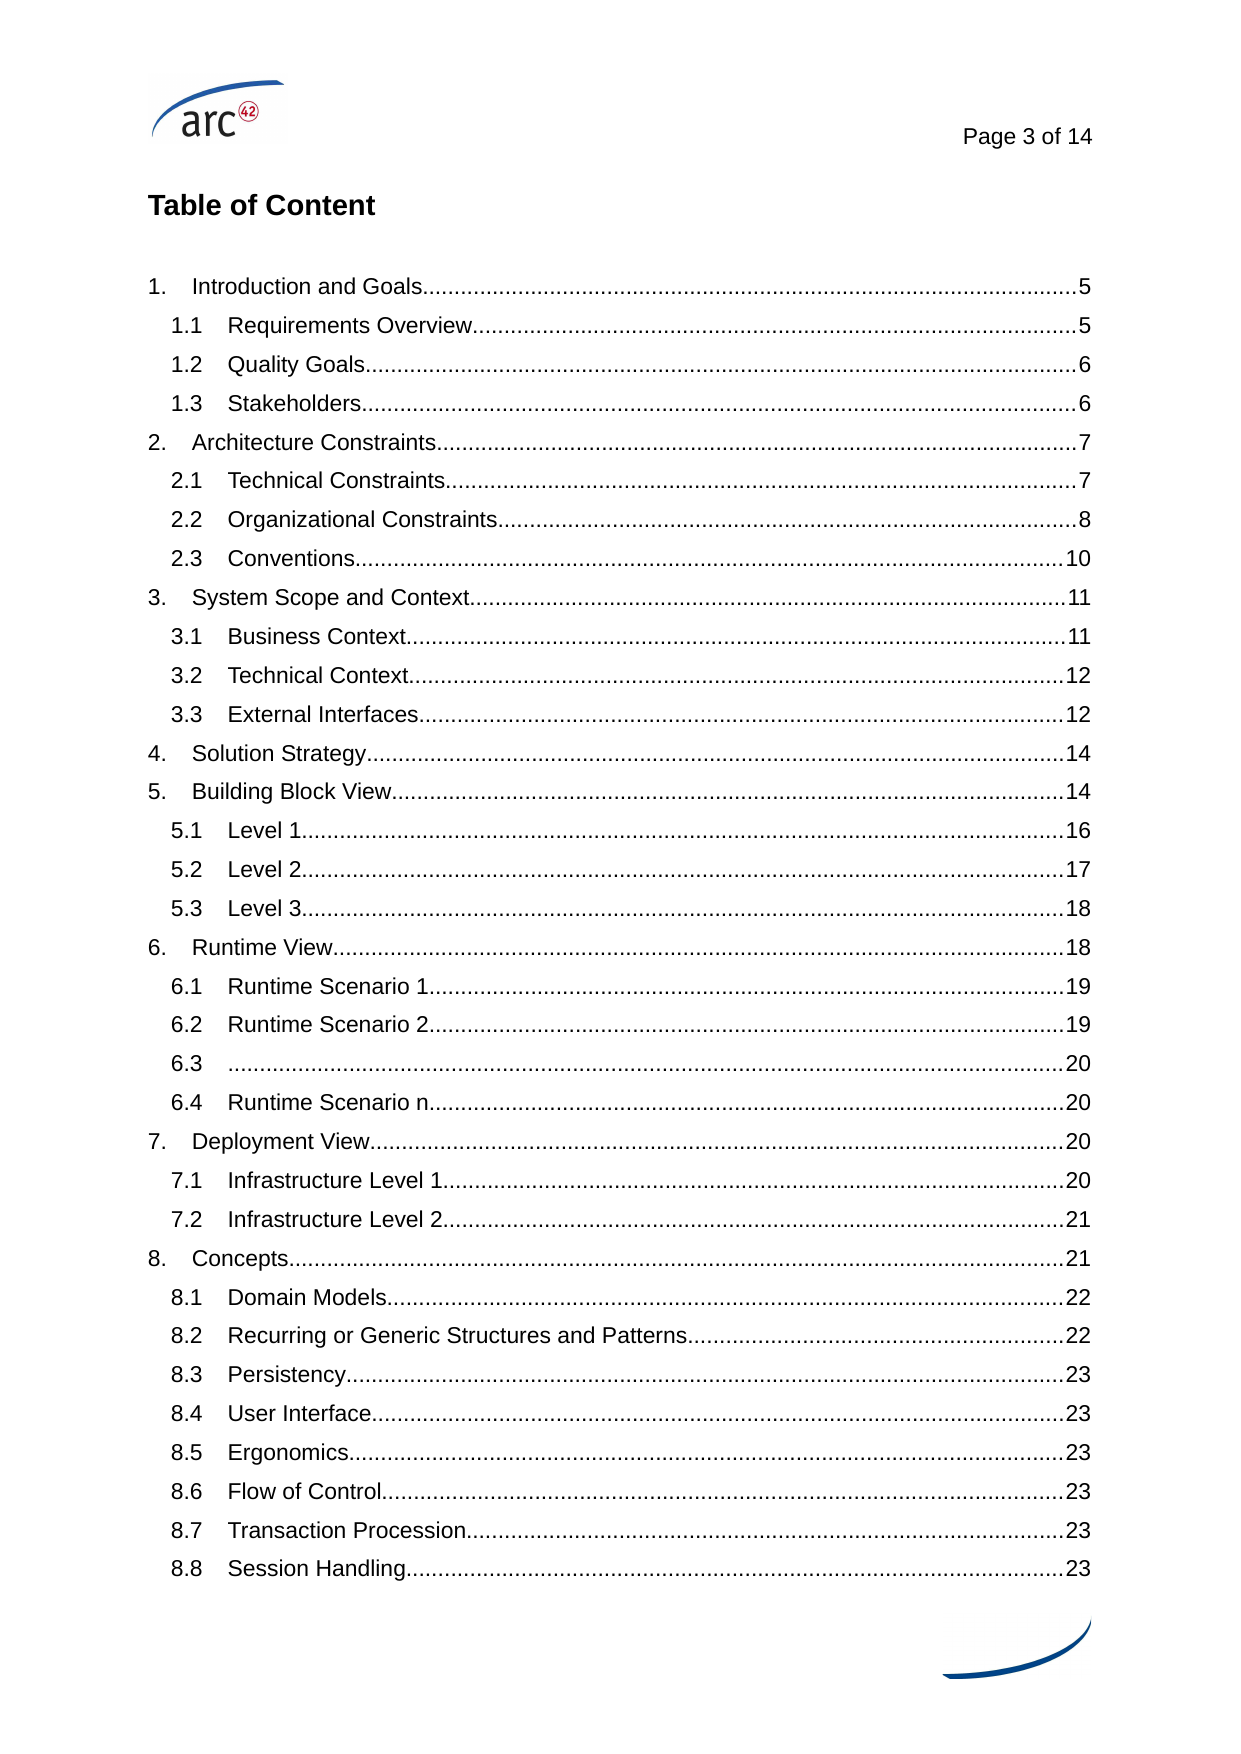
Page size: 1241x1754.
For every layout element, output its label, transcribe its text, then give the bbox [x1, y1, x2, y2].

text 2.1 Technical Constraints 7 [171, 467, 1093, 494]
text 8. Concepts 21 [148, 1244, 1093, 1271]
text 2.3 Conventions 10 [171, 545, 1093, 572]
text 7.2 Infrastructure Level 2 21 [171, 1206, 1093, 1232]
text 4. Solution Strategy 14 [148, 739, 1093, 766]
text 7. Deployment View 20 [148, 1128, 1093, 1154]
text 8.2 Recurring or Generic Structures and Patterns 22 [171, 1322, 1093, 1349]
text 1.3 Stakeholders 6 [171, 390, 1093, 416]
text 5.2 Level 2 17 [171, 856, 1093, 882]
text 3.3 External Interfaces 12 [171, 701, 1093, 727]
text 8.4 User Interface 23 [171, 1400, 1093, 1426]
text 8.5 Ergonomics 23 [171, 1439, 1093, 1465]
text 8.3 Persistency 23 [171, 1361, 1093, 1387]
text 5.1 Level 1 16 [171, 817, 1093, 843]
text 2. Architecture Constraints 7 [148, 429, 1093, 455]
text 1.2 Quality Goals 6 [171, 351, 1093, 377]
picture [147, 73, 289, 144]
text 3.1 Business Context 11 [171, 623, 1093, 649]
text 1.1 Requirements Overview 5 [171, 312, 1093, 338]
text 6.1 Runtime Scenario 1 19 [171, 973, 1093, 999]
text 6. Runtime View 18 [148, 934, 1093, 960]
text 8.1 Domain Models 22 [171, 1283, 1093, 1310]
text 7.1 Infrastructure Level 1 20 [171, 1167, 1093, 1193]
text 8.8 Session Handling 23 [171, 1555, 1093, 1582]
text 8.6 Flow of Control 23 [171, 1478, 1093, 1504]
text 6.3 ... 20 [171, 1050, 1093, 1077]
text 5. Building Block View 14 [148, 778, 1093, 805]
text 8.7 Transaction Procession 23 [171, 1517, 1093, 1543]
text 2.2 Organizational Constraints 8 [171, 506, 1093, 533]
text 1. Introduction and Goals 5 [148, 273, 1093, 299]
text Table of Content [148, 188, 1093, 222]
text 5.3 Level 3 18 [171, 895, 1093, 921]
text 3. System Scope and Context 11 [148, 584, 1093, 610]
text 6.2 Runtime Scenario 2 19 [171, 1011, 1093, 1038]
picture [942, 1613, 1092, 1679]
text 6.4 Runtime Scenario n 20 [171, 1089, 1093, 1116]
text 3.2 Technical Context 12 [171, 662, 1093, 688]
